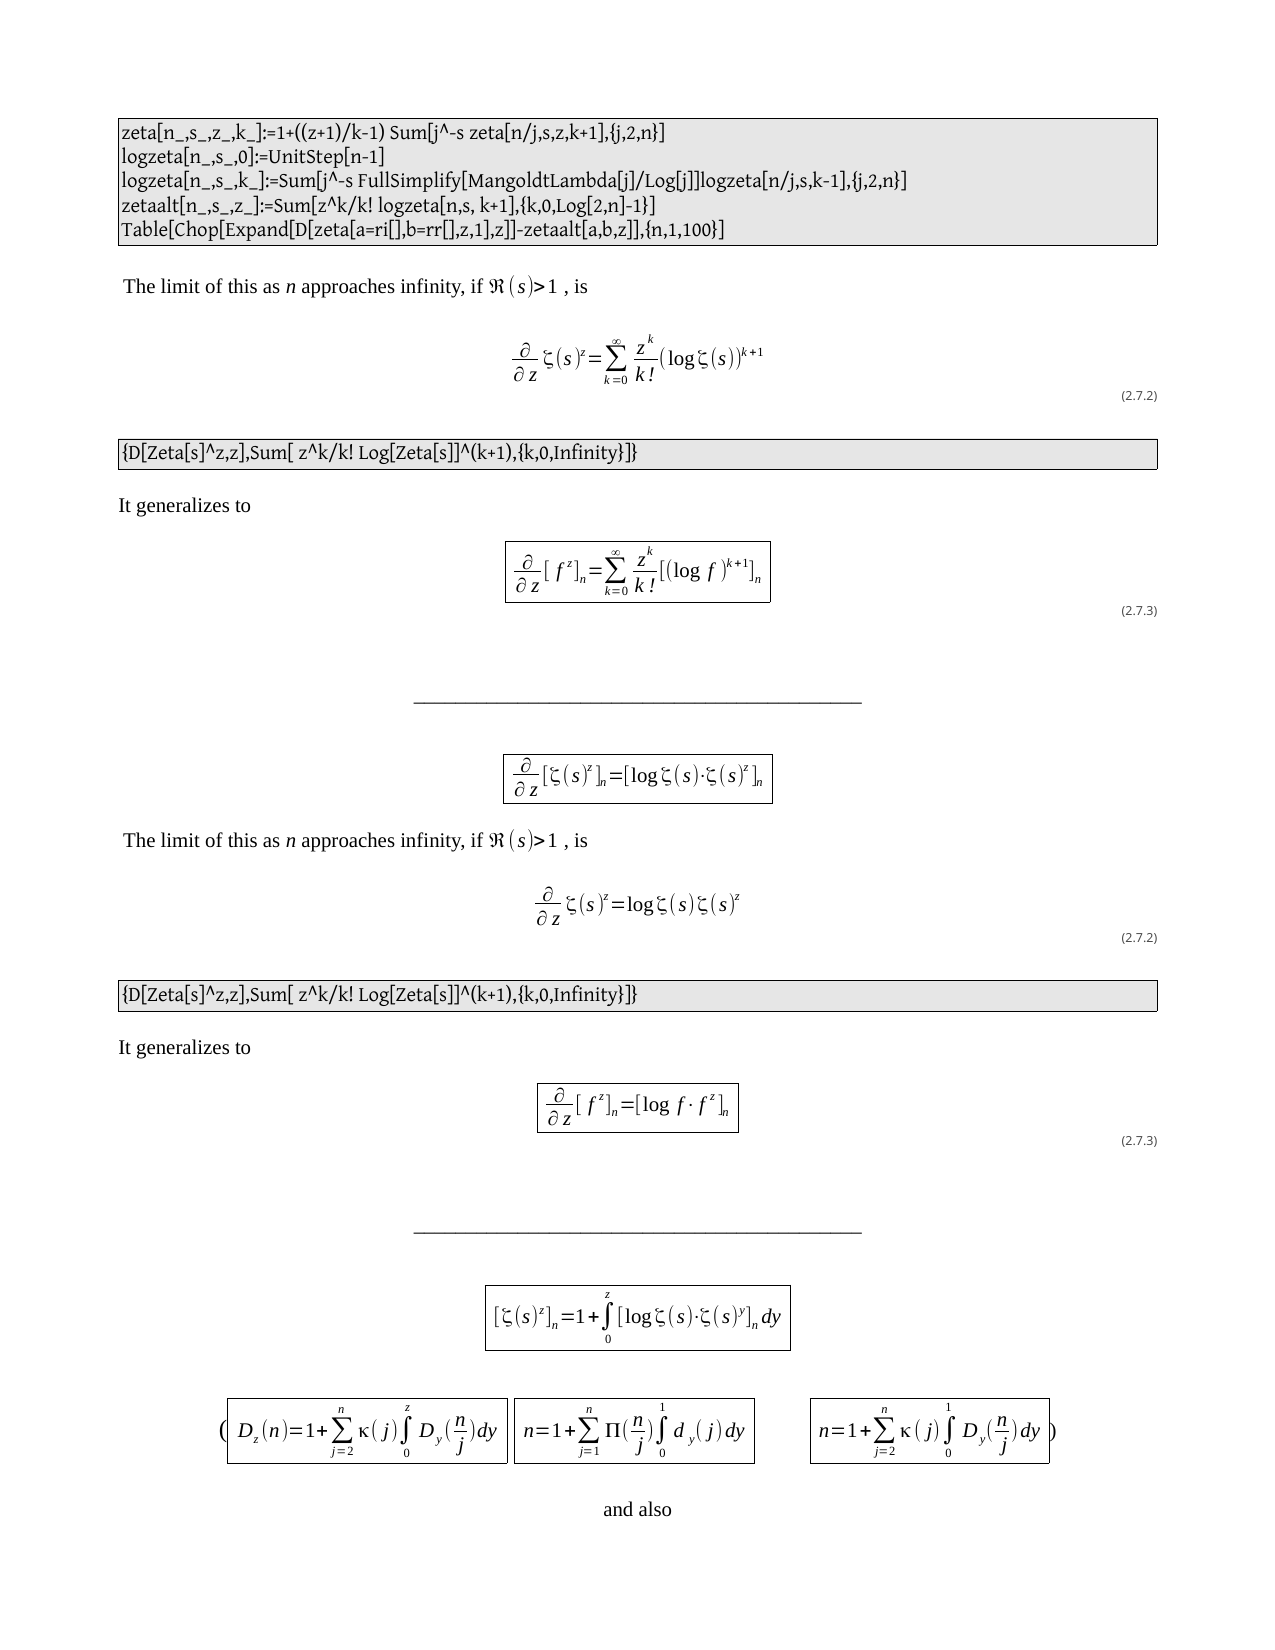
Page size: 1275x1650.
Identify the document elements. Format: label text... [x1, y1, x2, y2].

text zetaalt[n_,s_,z_]:=Sum[z^k/k! logzeta[n,s, k+1],{k,0,Log[2,n]-1}] [656, 191, 1157, 215]
text ( ) [118, 1398, 227, 1463]
text {D[Zeta[s]^z,z],Sum[ z^k/k! Log[Zeta[s]]^(k+1),{k,0,Infinity}]} [119, 440, 1157, 469]
text It generalizes to [118, 1035, 1157, 1059]
text ( ) [508, 1398, 514, 1463]
text It generalizes to [118, 493, 1157, 517]
text ___________________________________________ [118, 1212, 1157, 1236]
text (2.7.3) [118, 602, 1157, 619]
text {D[Zeta[s]^z,z],Sum[ z^k/k! Log[Zeta[s]]^(k+1),{k,0,Infinity}]} [119, 981, 1157, 1011]
text ( ) [515, 1399, 754, 1463]
text zeta[n_,s_,z_,k_]:=1+((z+1)/k-1) Sum[j^-s zeta[n/j,s,z,k+1],{j,2,n}] [119, 119, 1157, 142]
text (2.7.2) [118, 387, 1157, 404]
text logzeta[n_,s_,k_]:=Sum[j^-s FullSimplify[MangoldtLambda[j]/Log[j]]logzeta[n/j,s,k-1],{j,2,n}] [119, 166, 1157, 191]
text ___________________________________________ [118, 682, 1157, 706]
text ( ) [811, 1399, 1049, 1463]
text The limit of this as n approaches infinity, if, is [118, 274, 1157, 299]
text (2.7.3) [118, 1132, 1157, 1149]
text The limit of this as n approaches infinity, if, is [118, 827, 1157, 852]
text ( ) [1050, 1398, 1157, 1463]
text ( ) [755, 1398, 810, 1463]
text (2.7.2) [118, 929, 1157, 946]
text Table[Chop[Expand[D[zeta[a=ri[],b=rr[],z,1],z]]-zetaalt[a,b,z]],{n,1,100}] [119, 215, 1157, 245]
text and also [118, 1497, 1157, 1521]
text logzeta[n_,s_,0]:=UnitStep[n-1] [385, 142, 1157, 166]
text ( ) [228, 1399, 507, 1463]
